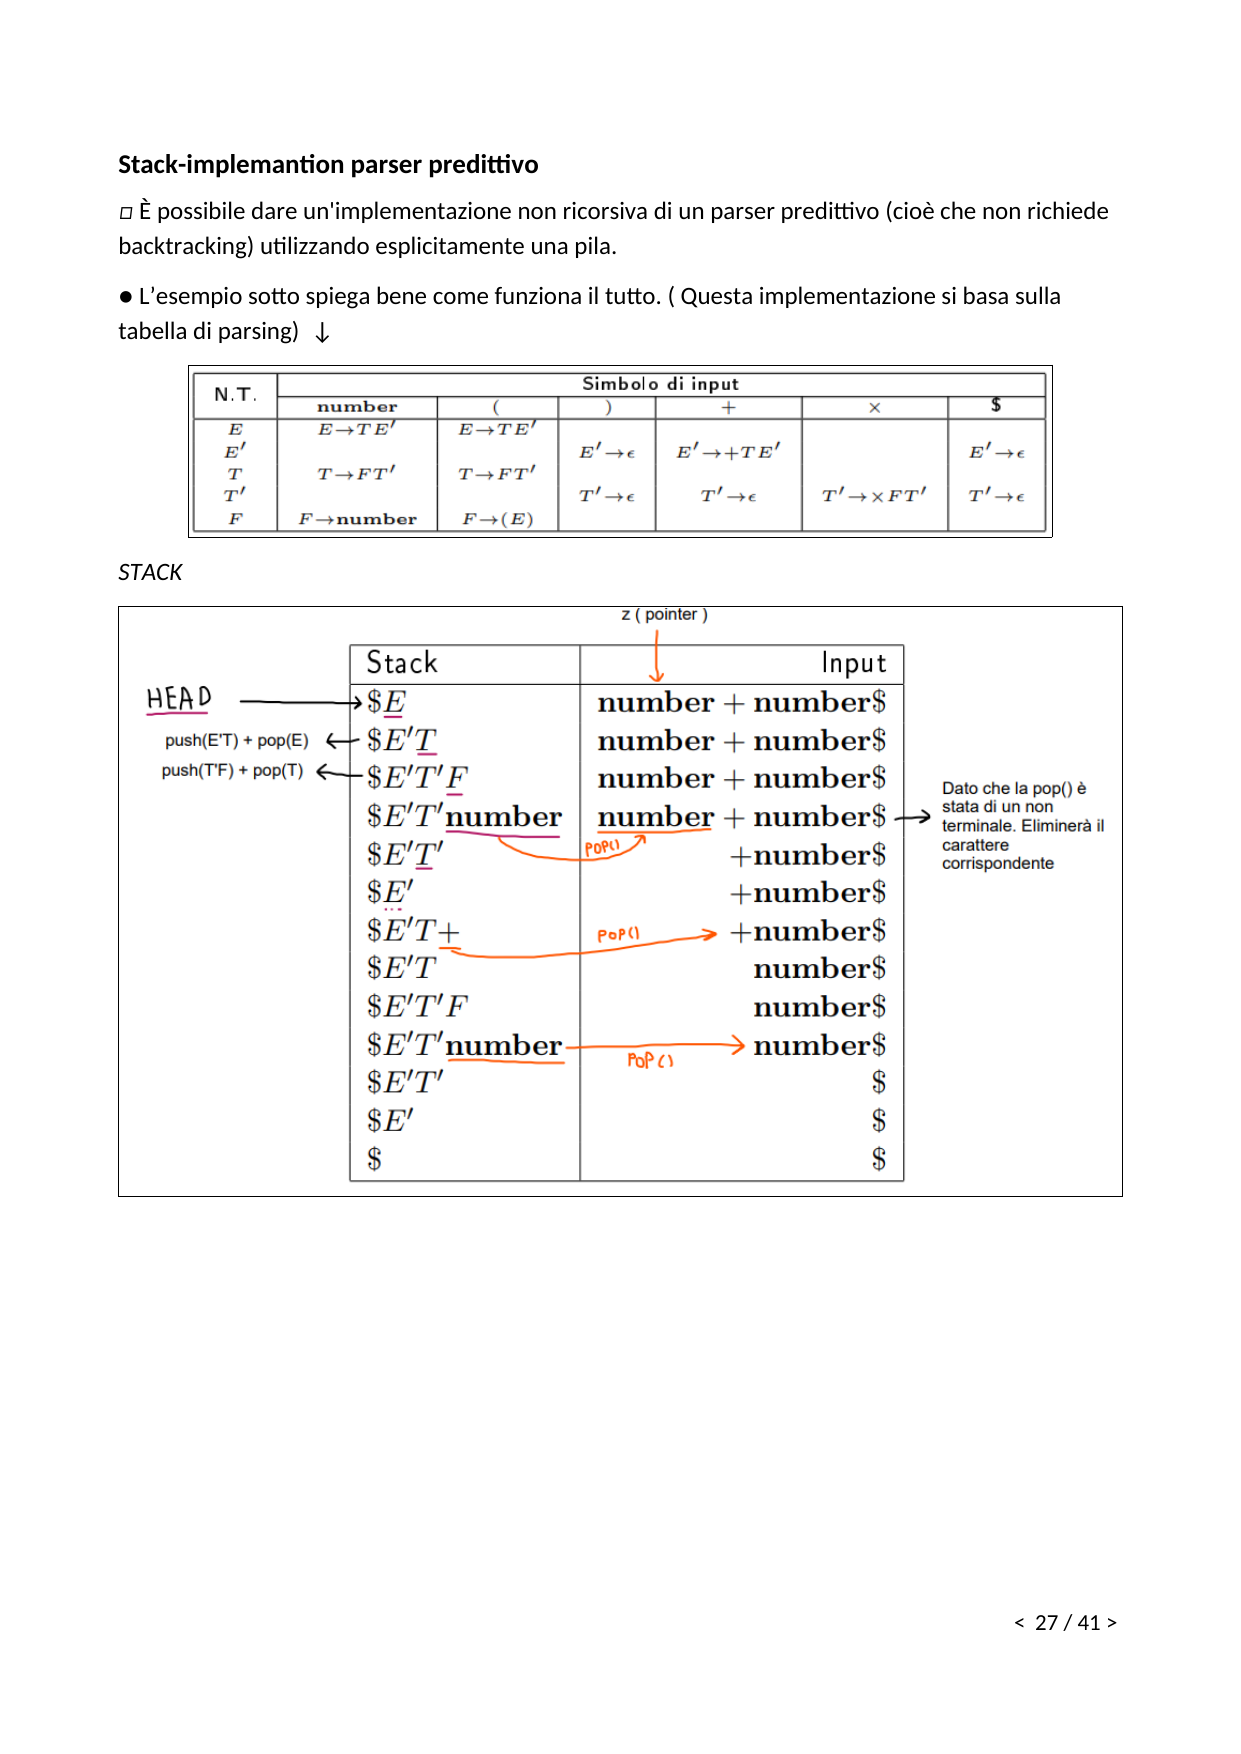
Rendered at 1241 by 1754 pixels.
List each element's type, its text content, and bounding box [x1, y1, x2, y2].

subtitle Stack-implemantion parser predittivo [118, 148, 1122, 181]
text ● L’esempio sotto spiega bene come funziona il tutto. ( Questa implementazione si basa sulla tabella di parsing) ↓ [118, 280, 1122, 346]
text □ È possibile dare un'implementazione non ricorsiva di un parser predittivo (cioè che non richiede backtracking) utilizzando esplicitamente una pila. [118, 195, 1122, 261]
picture [121, 608, 1119, 1194]
picture [191, 367, 1049, 534]
text STACK [118, 556, 1122, 587]
